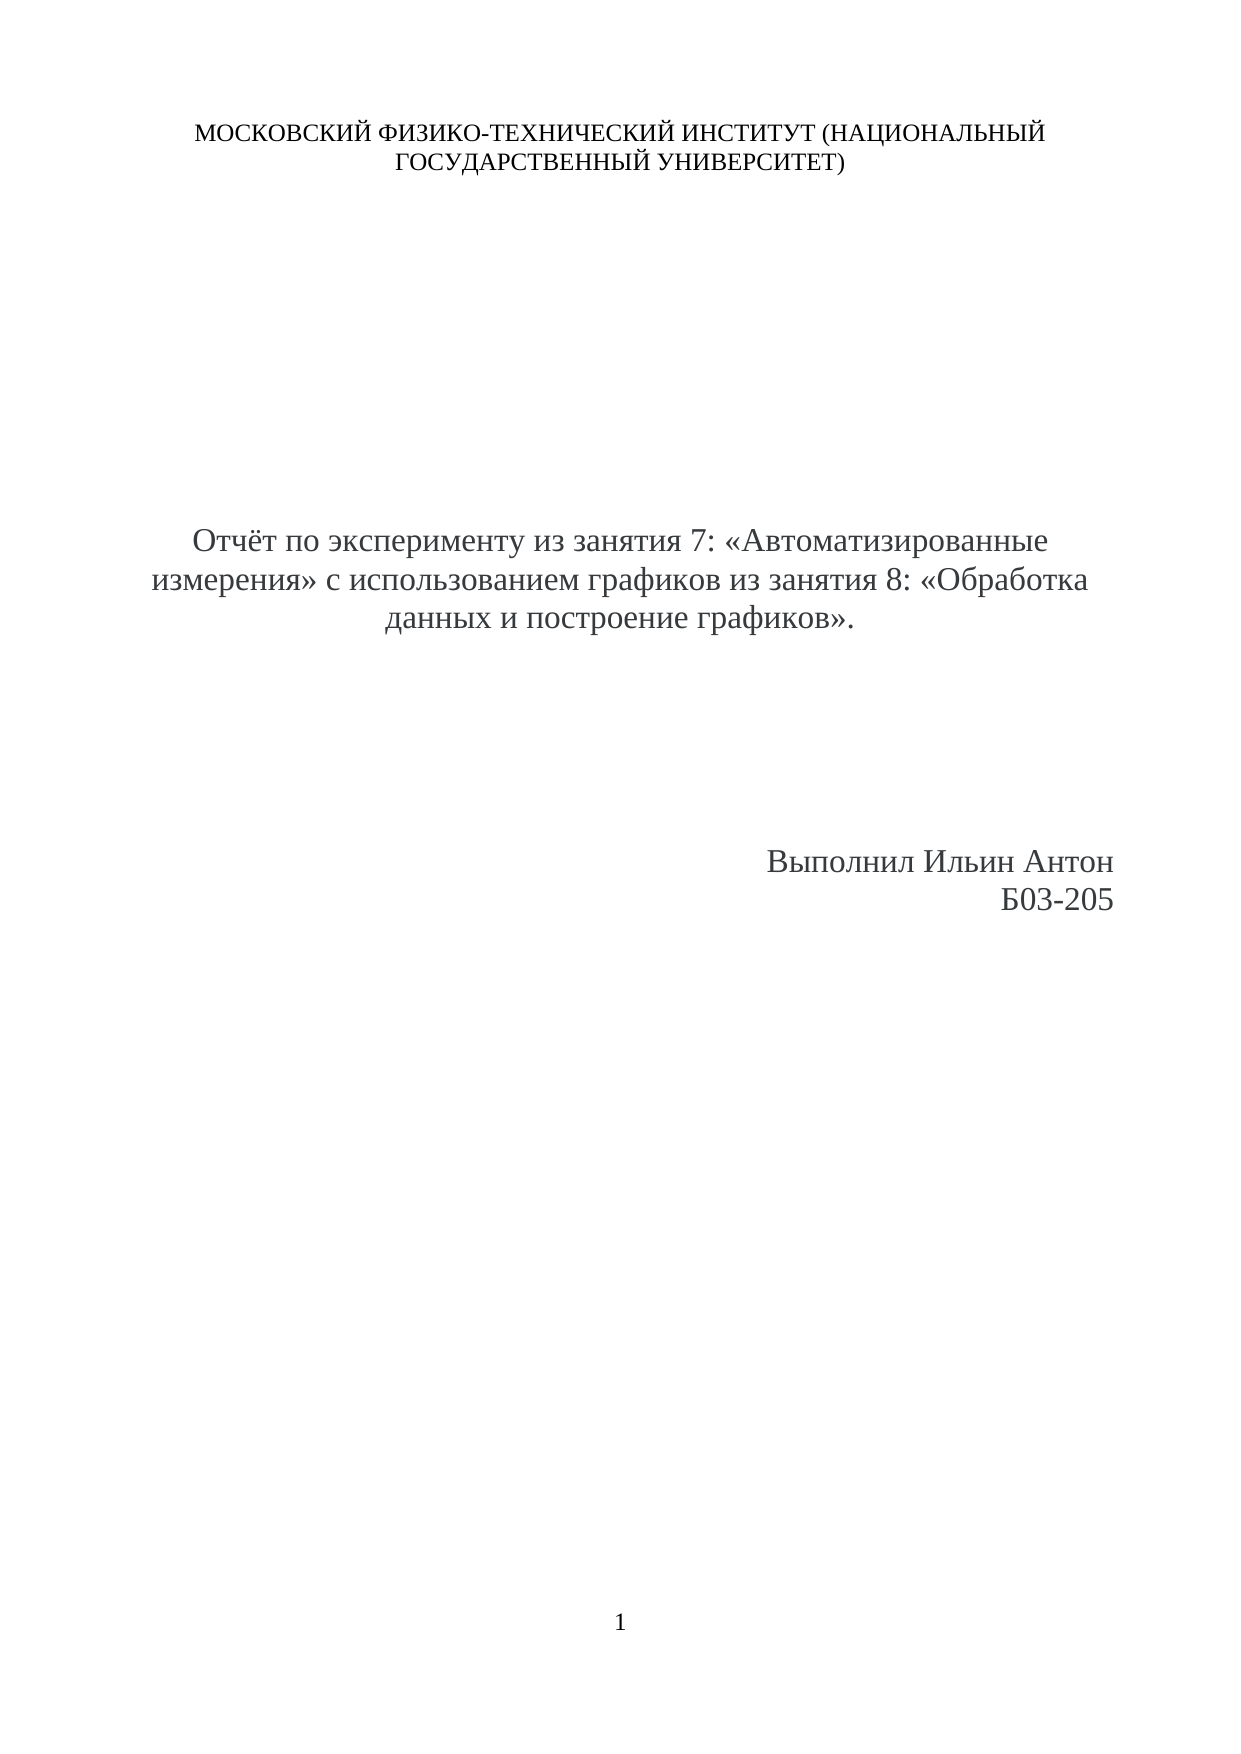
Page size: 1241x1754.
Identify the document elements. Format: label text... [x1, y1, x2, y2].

text Выполнил Ильин Антон [118, 841, 1122, 879]
text Отчёт по эксперименту из занятия 7: «Автоматизированные измерения» с использованием графиков из занятия 8: «Обработка данных и построение графиков». [118, 521, 1122, 636]
text МОСКОВСКИЙ ФИЗИКО-ТЕХНИЧЕСКИЙ ИНСТИТУТ (НАЦИОНАЛЬНЫЙ ГОСУДАРСТВЕННЫЙ УНИВЕРСИТЕТ) [118, 118, 1122, 176]
text Б03-205 [118, 879, 1122, 918]
